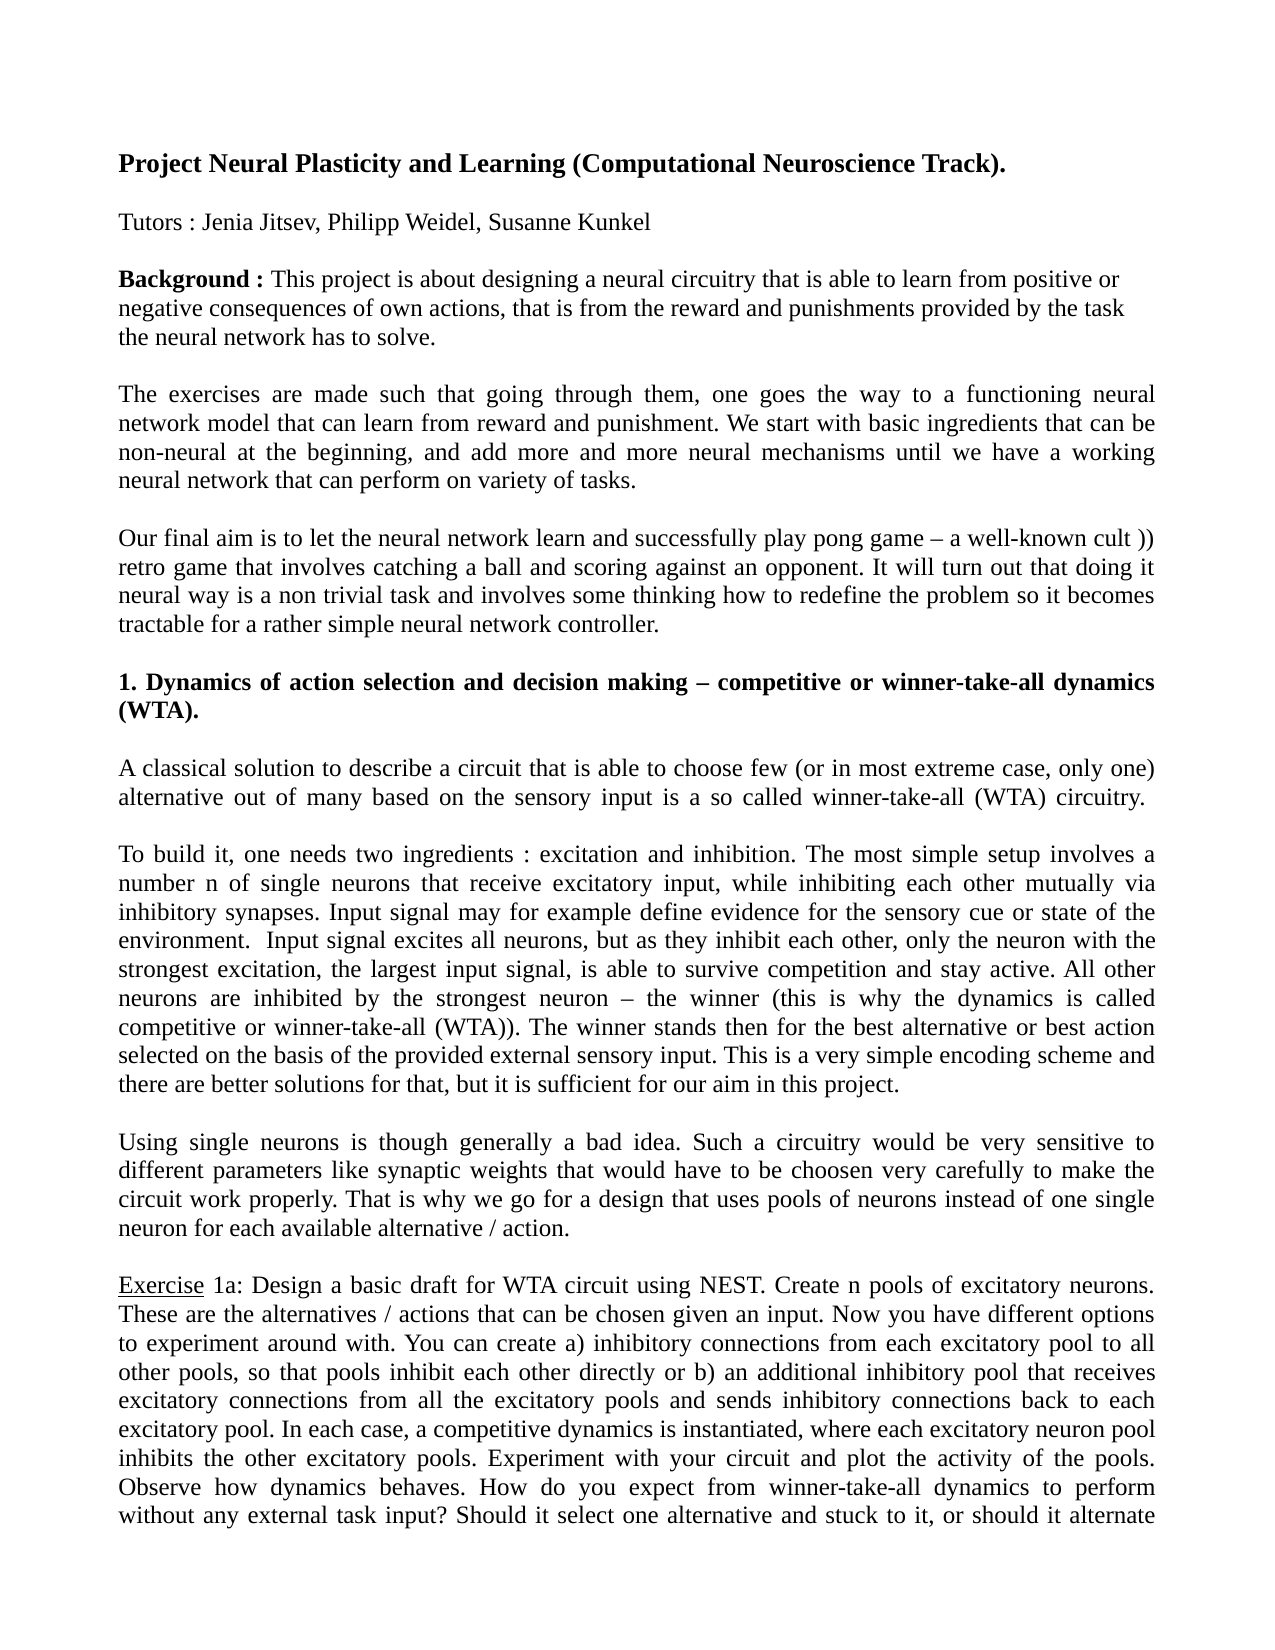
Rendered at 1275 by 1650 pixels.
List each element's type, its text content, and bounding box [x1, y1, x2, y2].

text The exercises are made such that going through them, one goes the way to a functioning neural network model that can learn from reward and punishment. We start with basic ingredients that can be non-neural at the beginning, and add more and more neural mechanisms until we have a working neural network that can perform on variety of tasks. [118, 379, 1157, 494]
text Using single neurons is though generally a bad idea. Such a circuitry would be very sensitive to different parameters like synaptic weights that would have to be choosen very carefully to make the circuit work properly. That is why we go for a design that uses pools of neurons instead of one single neuron for each available alternative / action. [118, 1127, 1157, 1242]
text Exercise 1a: Design a basic draft for WTA circuit using NEST. Create n pools of excitatory neurons. These are the alternatives / actions that can be chosen given an input. Now you have different options to experiment around with. You can create a) inhibitory connections from each excitatory pool to all other pools, so that pools inhibit each other directly or b) an additional inhibitory pool that receives excitatory connections from all the excitatory pools and sends inhibitory connections back to each excitatory pool. In each case, a competitive dynamics is instantiated, where each excitatory neuron pool inhibits the other excitatory pools. Experiment with your circuit and plot the activity of the pools. Observe how dynamics behaves. How do you expect from winner-take-all dynamics to perform without any external task input? Should it select one alternative and stuck to it, or should it alternate [118, 1271, 1157, 1529]
text Our final aim is to let the neural network learn and successfully play pong game – a well-known cult )) retro game that involves catching a ball and scoring against an opponent. It will turn out that doing it neural way is a non trivial task and involves some thinking how to redefine the problem so it becomes tractable for a rather simple neural network controller. [118, 523, 1157, 638]
text Background : This project is about designing a neural circuitry that is able to learn from positive or negative consequences of own actions, that is from the reward and punishments provided by the task the neural network has to solve. [118, 264, 1157, 351]
text Tutors : Jenia Jitsev, Philipp Weidel, Susanne Kunkel [118, 207, 1157, 236]
text Project Neural Plasticity and Learning (Computational Neuroscience Track). [118, 147, 1157, 178]
text 1. Dynamics of action selection and decision making – competitive or winner-take-all dynamics (WTA). A classical solution to describe a circuit that is able to choose few (or in most extreme case, only one) alternative out of many based on the sensory input is a so called winner-take-all (WTA) circuitry. To build it, one needs two ingredients : excitation and inhibition. The most simple setup involves a number n of single neurons that receive excitatory input, while inhibiting each other mutually via inhibitory synapses. Input signal may for example define evidence for the sensory cue or state of the environment. Input signal excites all neurons, but as they inhibit each other, only the neuron with the strongest excitation, the largest input signal, is able to survive competition and stay active. All other neurons are inhibited by the strongest neuron – the winner (this is why the dynamics is called competitive or winner-take-all (WTA)). The winner stands then for the best alternative or best action selected on the basis of the provided external sensory input. This is a very simple encoding scheme and there are better solutions for that, but it is sufficient for our aim in this project. [118, 667, 1157, 1098]
